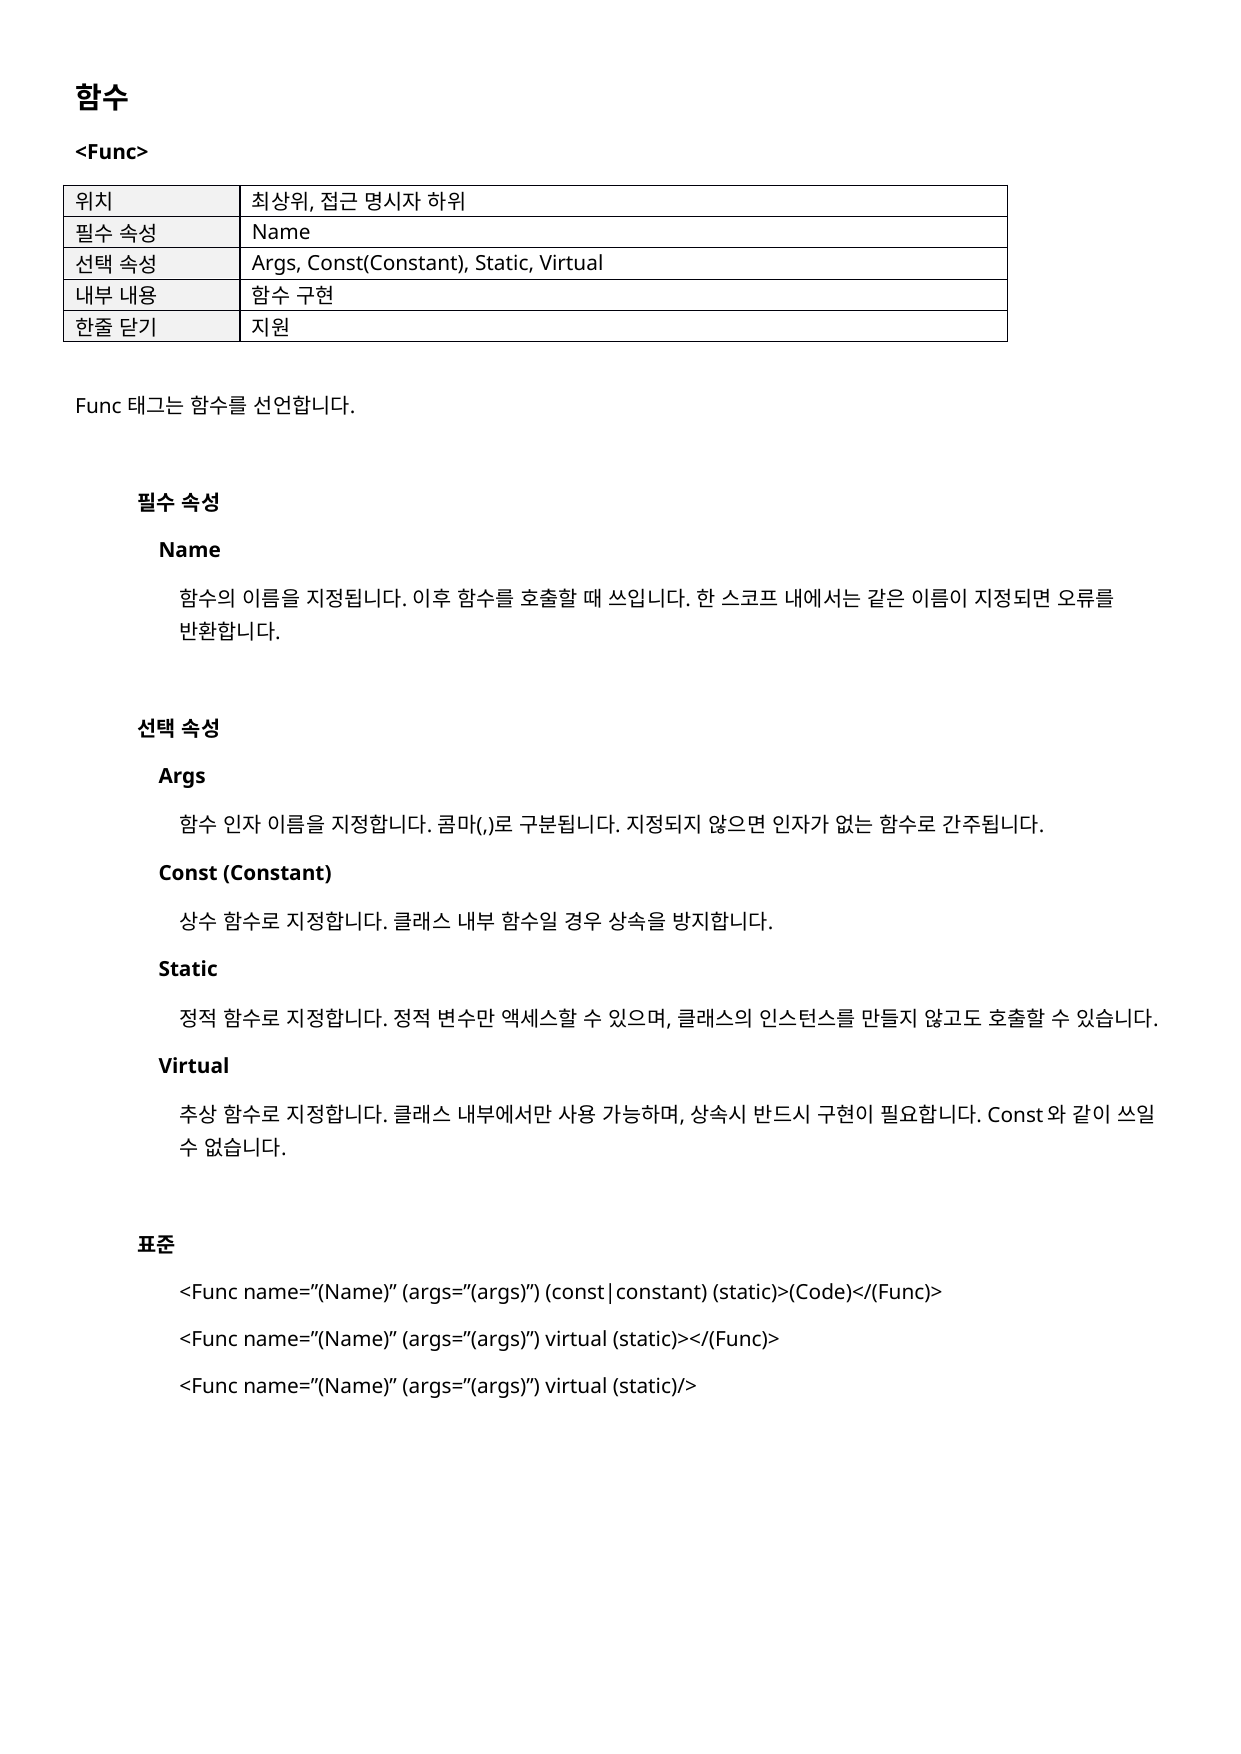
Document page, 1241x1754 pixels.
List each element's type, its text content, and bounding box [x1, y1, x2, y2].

table_cell Name [241, 217, 1007, 247]
text 상수 함수로 지정합니다. 클래스 내부 함수일 경우 상속을 방지합니다. [179, 905, 1165, 935]
text <Func name=”(Name)” (args=”(args)”) virtual (static)/> [179, 1372, 1165, 1400]
text <Func name=”(Name)” (args=”(args)”) virtual (static)></(Func)> [179, 1324, 1165, 1353]
subtitle 함수 [75, 75, 1165, 117]
subtitle <Func> [75, 137, 1165, 166]
table_cell 내부 내용 [64, 280, 239, 310]
text 함수의 이름을 지정됩니다. 이후 함수를 호출할 때 쓰입니다. 한 스코프 내에서는 같은 이름이 지정되면 오류를 반환합니다. [179, 582, 1165, 646]
subtitle 선택 속성 [137, 712, 1165, 742]
table_cell 함수 구현 [241, 280, 1007, 310]
text 정적 함수로 지정합니다. 정적 변수만 액세스할 수 있으며, 클래스의 인스턴스를 만들지 않고도 호출할 수 있습니다. [179, 1002, 1165, 1032]
table_header 위치 [64, 186, 239, 216]
subtitle Virtual [158, 1051, 1165, 1079]
subtitle Static [158, 954, 1165, 983]
table_cell 지원 [241, 311, 1007, 341]
text <Func name=”(Name)” (args=”(args)”) (const|constant) (static)>(Code)</(Func)> [179, 1277, 1165, 1306]
subtitle 표준 [137, 1228, 1165, 1258]
table_cell Args, Const(Constant), Static, Virtual [241, 248, 1007, 278]
text 함수 인자 이름을 지정합니다. 콤마(,)로 구분됩니다. 지정되지 않으면 인자가 없는 함수로 간주됩니다. [179, 808, 1165, 839]
text Func 태그는 함수를 선언합니다. [75, 389, 1165, 419]
subtitle Args [158, 761, 1165, 789]
subtitle Const (Constant) [158, 858, 1165, 886]
table_header 최상위, 접근 명시자 하위 [241, 186, 1007, 216]
table_cell 선택 속성 [64, 248, 239, 278]
table_cell 한줄 닫기 [64, 311, 239, 341]
text 추상 함수로 지정합니다. 클래스 내부에서만 사용 가능하며, 상속시 반드시 구현이 필요합니다. Const와 같이 쓰일 수 없습니다. [179, 1098, 1165, 1161]
subtitle 필수 속성 [137, 486, 1165, 516]
table_cell 필수 속성 [64, 217, 239, 247]
subtitle Name [158, 535, 1165, 564]
